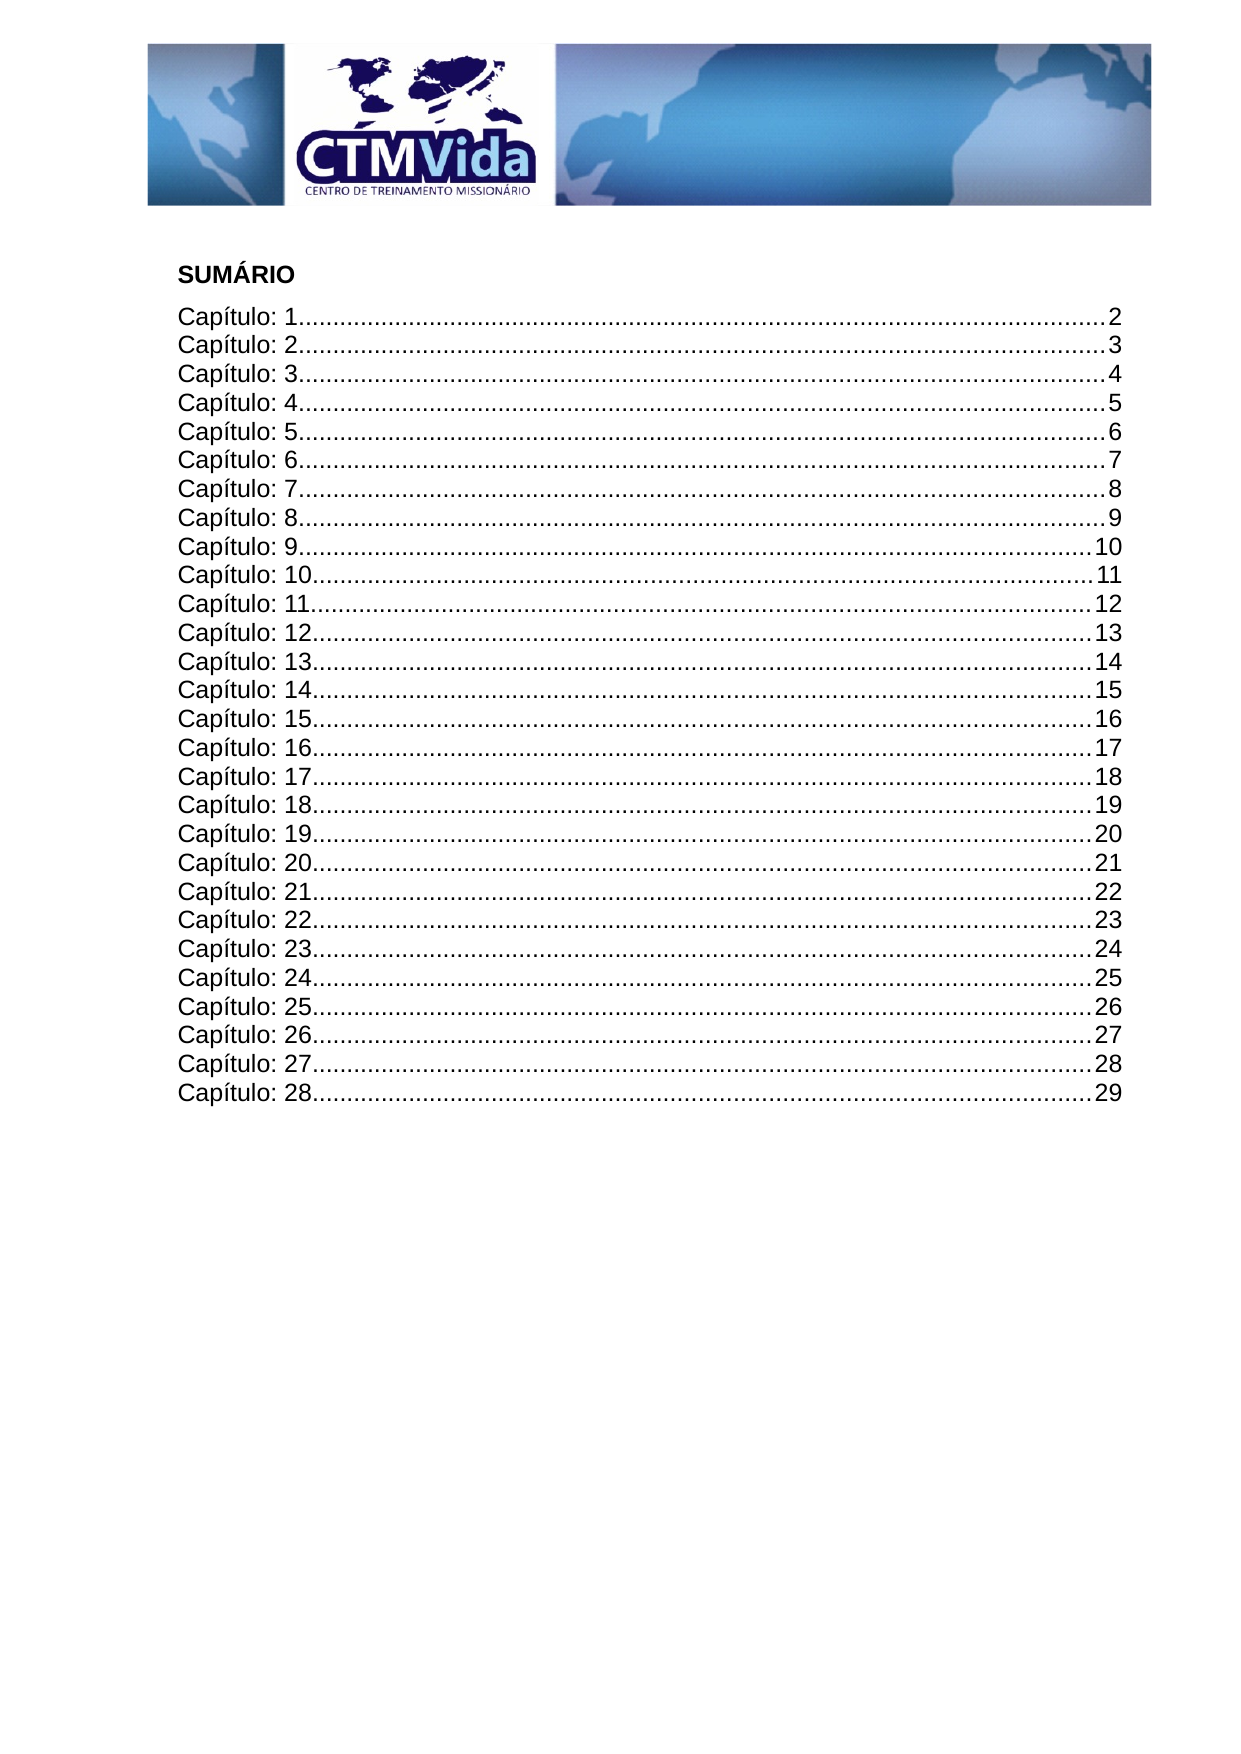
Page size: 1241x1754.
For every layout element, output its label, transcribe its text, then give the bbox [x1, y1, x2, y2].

text Capítulo: 13 14 [177, 647, 1122, 675]
text Capítulo: 6 7 [177, 445, 1122, 474]
text Capítulo: 12 13 [177, 618, 1122, 647]
text Capítulo: 18 19 [177, 790, 1122, 819]
text Capítulo: 15 16 [177, 704, 1122, 733]
text Capítulo: 10 11 [177, 560, 1122, 589]
text Capítulo: 24 25 [177, 963, 1122, 992]
text Capítulo: 16 17 [177, 733, 1122, 762]
text Capítulo: 25 26 [177, 992, 1122, 1020]
picture [147, 43, 1152, 206]
text Capítulo: 9 10 [177, 532, 1122, 560]
text Capítulo: 17 18 [177, 762, 1122, 790]
text Capítulo: 22 23 [177, 905, 1122, 934]
text Capítulo: 23 24 [177, 934, 1122, 963]
text Capítulo: 1 2 [177, 302, 1122, 330]
text Capítulo: 2 3 [177, 330, 1122, 359]
text Capítulo: 11 12 [177, 589, 1122, 618]
subtitle Sumário [177, 260, 1122, 289]
text Capítulo: 4 5 [177, 388, 1122, 417]
text Capítulo: 3 4 [177, 359, 1122, 388]
text Capítulo: 8 9 [177, 503, 1122, 532]
text Capítulo: 21 22 [177, 877, 1122, 905]
text Capítulo: 26 27 [177, 1020, 1122, 1049]
text Capítulo: 5 6 [177, 417, 1122, 445]
text Capítulo: 14 15 [177, 675, 1122, 704]
text Capítulo: 19 20 [177, 819, 1122, 848]
text Capítulo: 28 29 [177, 1078, 1122, 1107]
text Capítulo: 7 8 [177, 474, 1122, 503]
text Capítulo: 20 21 [177, 848, 1122, 877]
text Capítulo: 27 28 [177, 1049, 1122, 1078]
